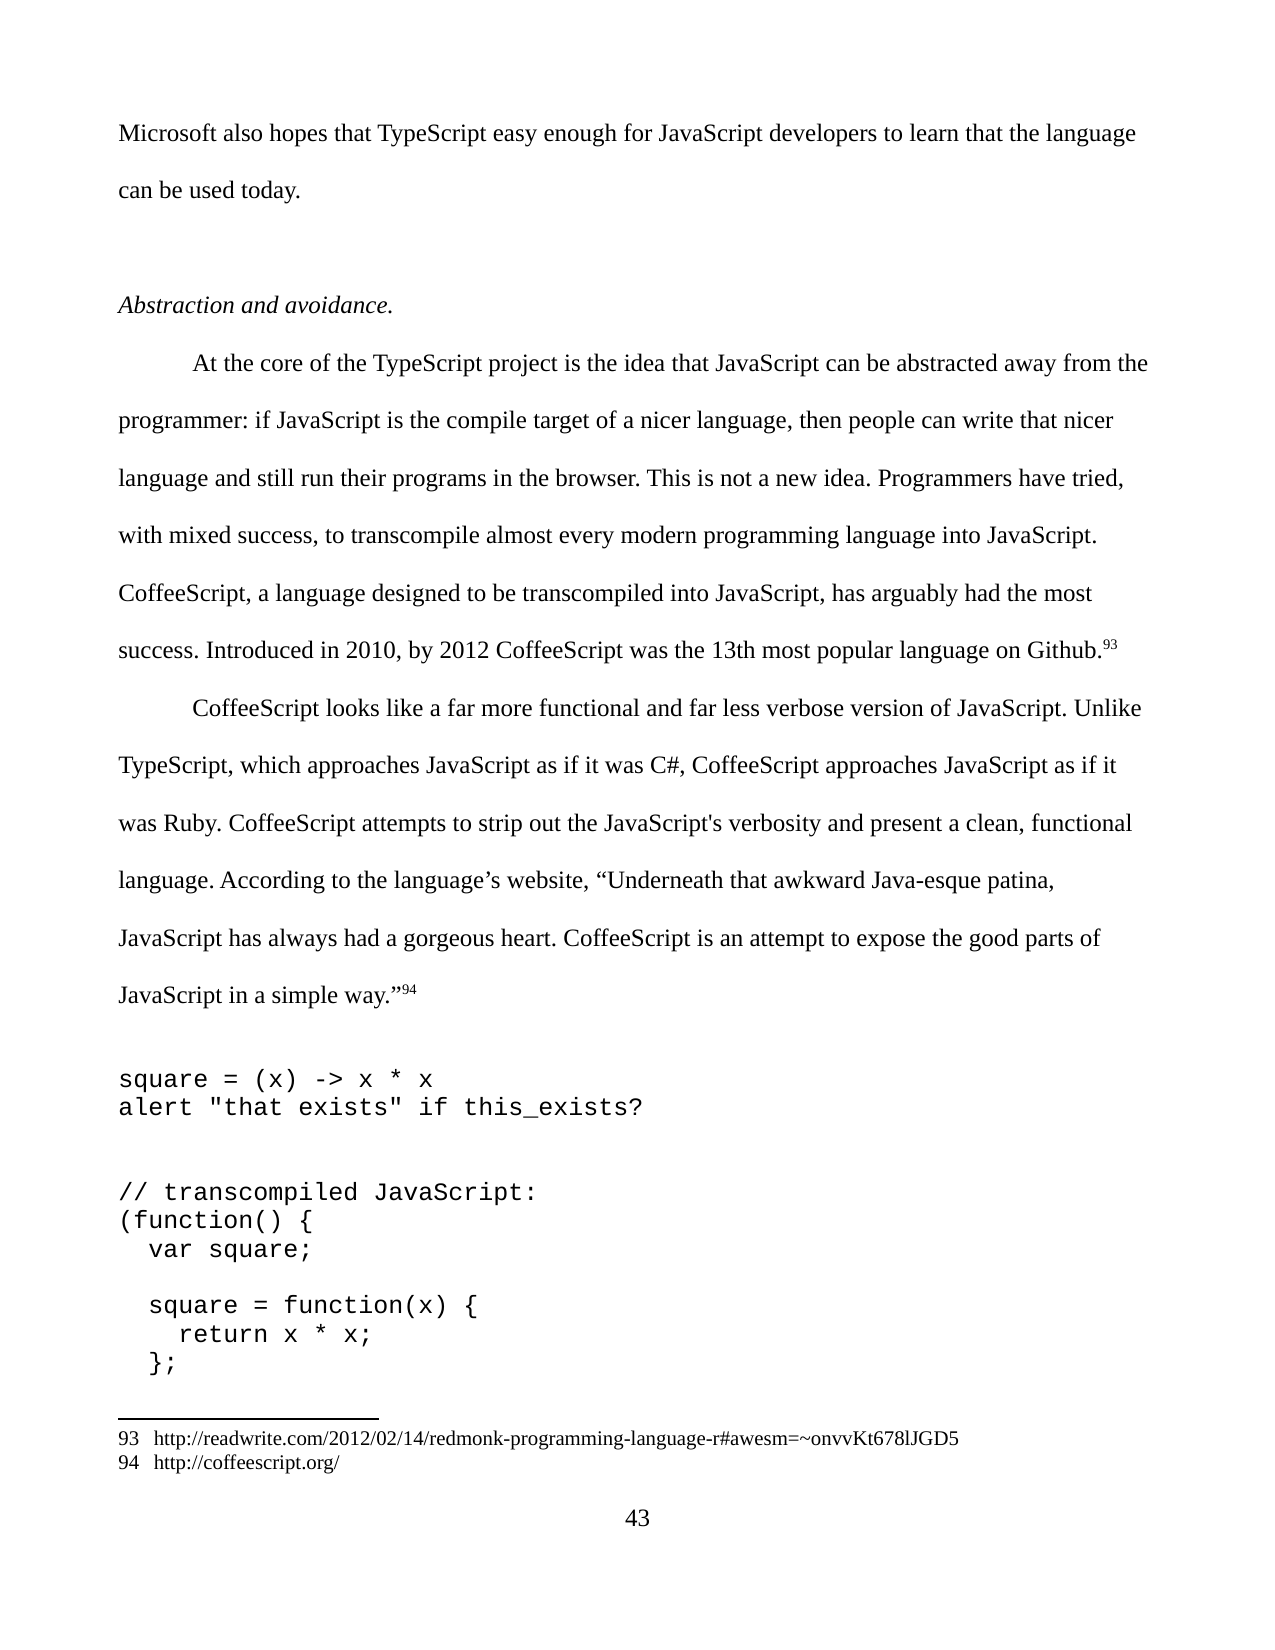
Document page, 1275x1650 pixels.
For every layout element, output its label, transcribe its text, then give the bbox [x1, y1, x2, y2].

text var square; [118, 1236, 1157, 1265]
text return x * x; [118, 1321, 1157, 1350]
text Abstraction and avoidance. [118, 291, 1157, 319]
text square = (x) -> x * x [118, 1066, 1157, 1095]
text square = function(x) { [118, 1293, 1157, 1321]
text http://readwrite.com/2012/02/14/redmonk-programming-language-r#awesm=~onvvKt678lJGD5 [118, 1426, 1157, 1449]
text (function() { [118, 1208, 1157, 1236]
text alert "that exists" if this_exists? [118, 1095, 1157, 1123]
text At the core of the TypeScript project is the idea that JavaScript can be abstracted away from the programmer: if JavaScript is the compile target of a nicer language, then people can write that nicer language and still run their programs in the browser. This is not a new idea. Programmers have tried, with mixed success, to transcompile almost every modern programming language into JavaScript. CoffeeScript, a language designed to be transcompiled into JavaScript, has arguably had the most success. Introduced in 2010, by 2012 CoffeeScript was the 13th most popular language on Github. CoffeeScript looks like a far more functional and far less verbose version of JavaScript. Unlike TypeScript, which approaches JavaScript as if it was C#, CoffeeScript approaches JavaScript as if it was Ruby. CoffeeScript attempts to strip out the JavaScript's verbosity and present a clean, functional language. According to the language’s website, “Underneath that awkward Java-esque patina, JavaScript has always had a gorgeous heart. CoffeeScript is an attempt to expose the good parts of JavaScript in a simple way.” [118, 348, 1157, 1009]
text Microsoft also hopes that TypeScript easy enough for JavaScript developers to learn that the language can be used today. [118, 118, 1157, 204]
text // transcompiled JavaScript: [118, 1180, 1157, 1208]
text }; [118, 1350, 1157, 1378]
text http://coffeescript.org/ [118, 1449, 1157, 1474]
